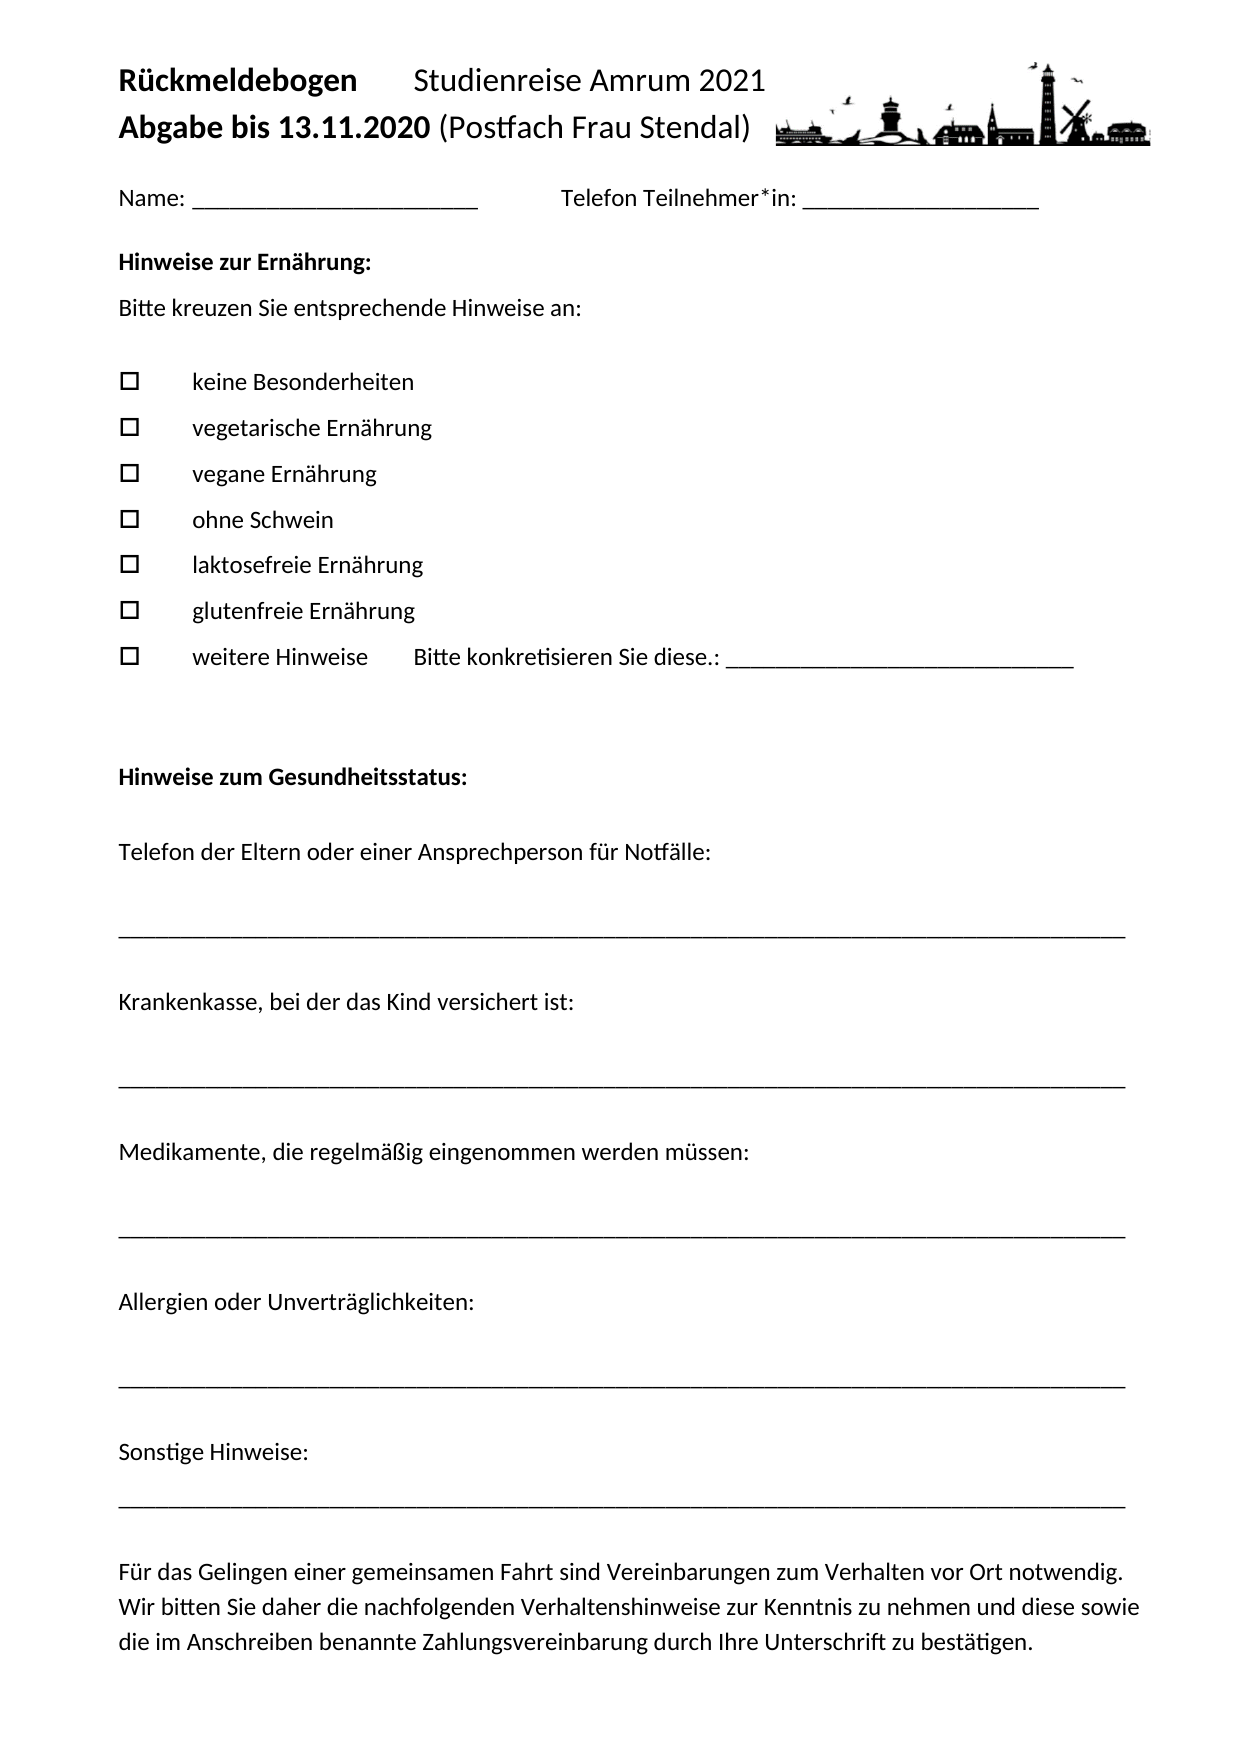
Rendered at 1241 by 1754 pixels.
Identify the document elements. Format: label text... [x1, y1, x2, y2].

list Hinweise zur Ernährung: Bitte kreuzen Sie entsprechende Hinweise an: [118, 246, 1152, 322]
list  ohne Schwein [118, 504, 1152, 534]
text Für das Gelingen einer gemeinsamen Fahrt sind Vereinbarungen zum Verhalten vor Ort notwendig. Wir bitten Sie daher die nachfolgenden Verhaltenshinweise zur Kenntnis zu nehmen und diese sowie die im Anschreiben benannte Zahlungsvereinbarung durch Ihre Unterschrift zu bestätigen. [118, 1556, 1152, 1657]
list Medikamente, die regelmäßig eingenommen werden müssen: [118, 1136, 1152, 1167]
list  vegane Ernährung [118, 458, 1152, 488]
list Hinweise zum Gesundheitsstatus: [118, 762, 1152, 792]
list  vegetarische Ernährung [118, 412, 1152, 443]
text Name: _______________________ Telefon Teilnehmer*in: ___________________ [118, 182, 1152, 212]
list Telefon der Eltern oder einer Ansprechperson für Notfälle: [118, 836, 1152, 867]
list _________________________________________________________________________________ [118, 1361, 1152, 1391]
list  weitere Hinweise Bitte konkretisieren Sie diese.: ____________________________ [118, 641, 1152, 671]
list _________________________________________________________________________________ [118, 1211, 1152, 1241]
list  keine Besonderheiten [118, 367, 1152, 397]
list Allergien oder Unverträglichkeiten: [118, 1286, 1152, 1316]
list Sonstige Hinweise: _________________________________________________________________________________ [118, 1436, 1152, 1512]
list _________________________________________________________________________________ [118, 911, 1152, 942]
list  glutenfreie Ernährung [118, 595, 1152, 626]
list _________________________________________________________________________________ [118, 1061, 1152, 1092]
text Rückmeldebogen Studienreise Amrum 2021 Abgabe bis 13.11.2020 (Postfach Frau Stendal) [118, 59, 1152, 147]
list Krankenkasse, bei der das Kind versichert ist: [118, 986, 1152, 1017]
list  laktosefreie Ernährung [118, 549, 1152, 580]
